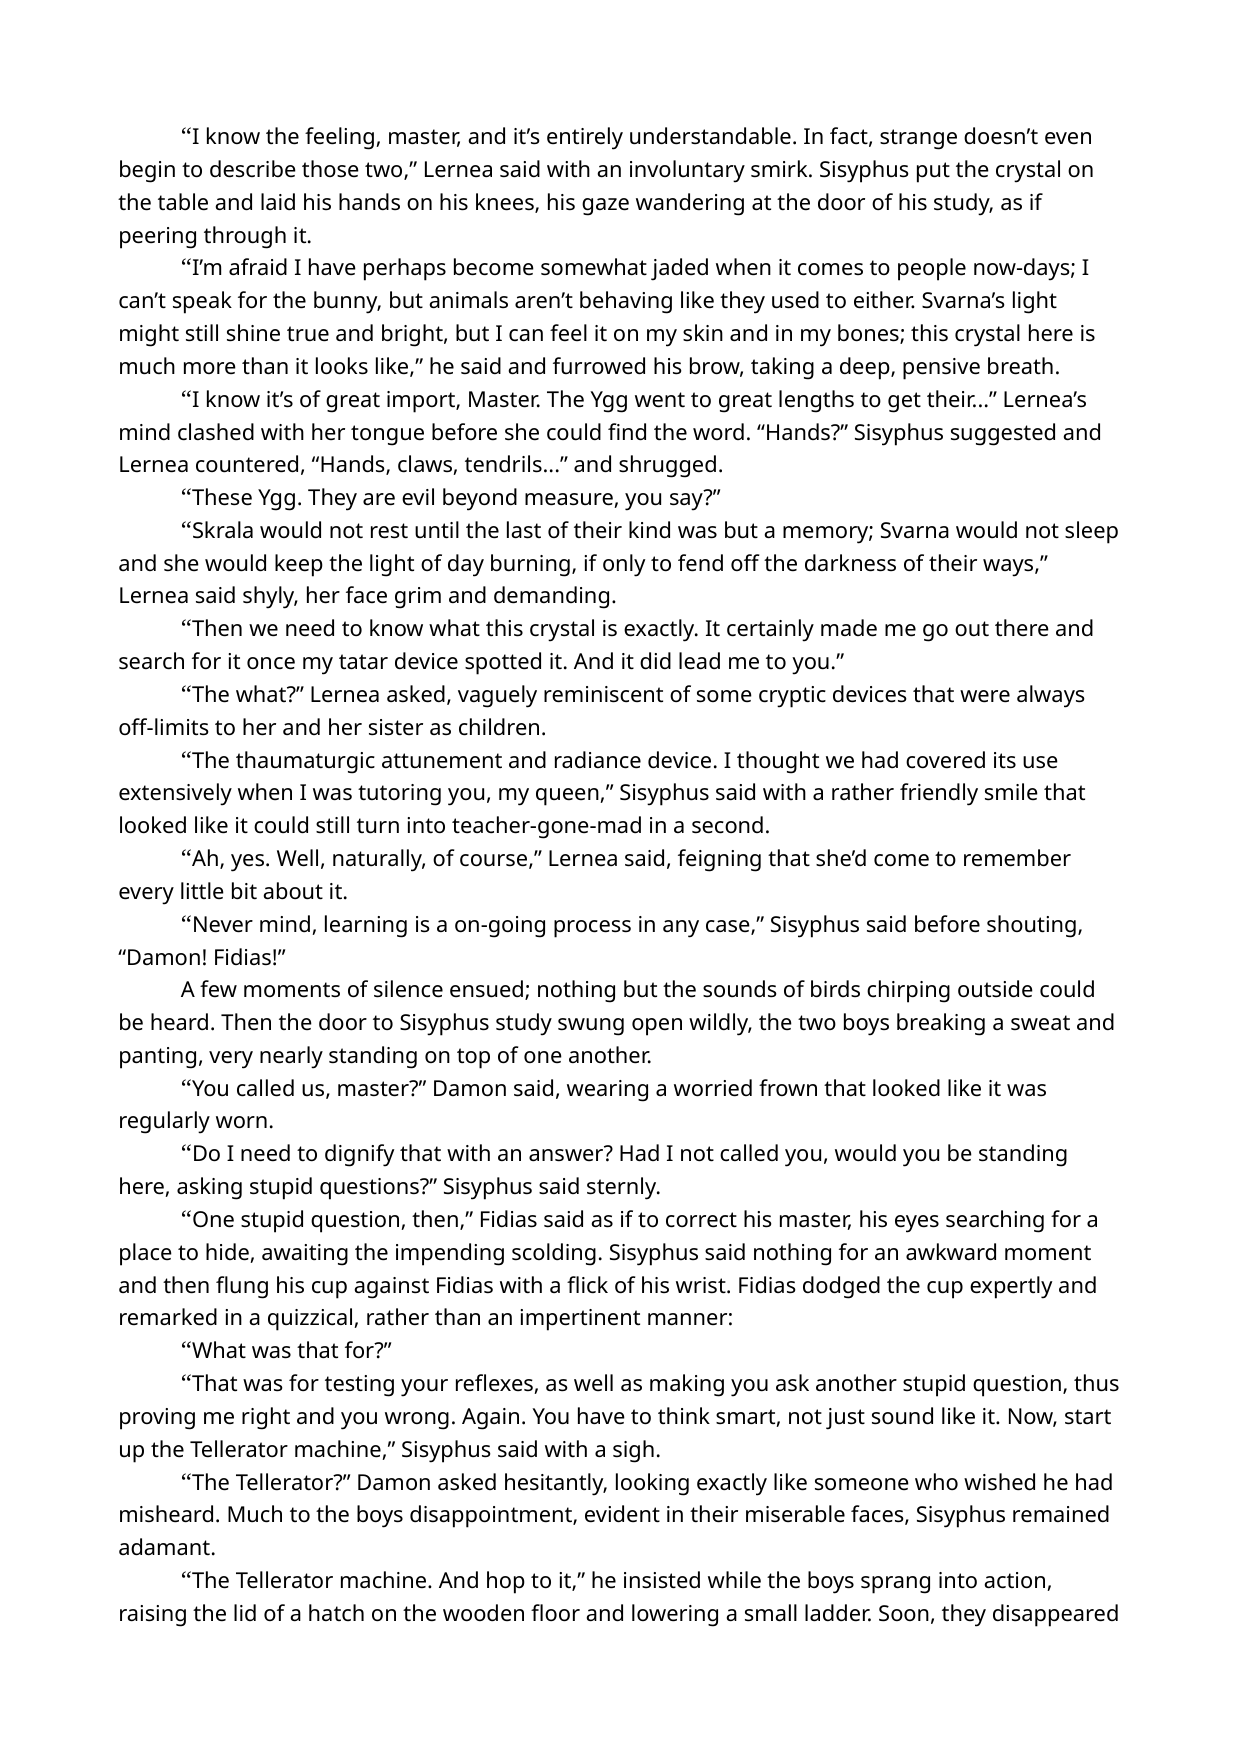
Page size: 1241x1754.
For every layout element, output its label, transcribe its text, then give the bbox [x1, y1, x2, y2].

text “You called us, master?” Damon said, wearing a worried frown that looked like it was regularly worn. [118, 1070, 1122, 1135]
text “The Tellerator machine. And hop to it,” he insisted while the boys sprang into action, raising the lid of a hatch on the wooden floor and lowering a small ladder. Soon, they disappeared [118, 1562, 1122, 1627]
text “I’m afraid I have perhaps become somewhat jaded when it comes to people now-days; I can’t speak for the bunny, but animals aren’t behaving like they used to either. Svarna’s light might still shine true and bright, but I can feel it on my skin and in my bones; this crystal here is much more than it looks like,” he said and furrowed his brow, taking a deep, pensive breath. [118, 249, 1122, 381]
text “What was that for?” [118, 1332, 1122, 1365]
text “The thaumaturgic attunement and radiance device. I thought we had covered its use extensively when I was tutoring you, my queen,” Sisyphus said with a rather friendly smile that looked like it could still turn into teacher-gone-mad in a second. [118, 742, 1122, 840]
text A few moments of silence ensued; nothing but the sounds of birds chirping outside could be heard. Then the door to Sisyphus study swung open wildly, the two boys breaking a sweat and panting, very nearly standing on top of one another. [118, 971, 1122, 1070]
text “I know it’s of great import, Master. The Ygg went to great lengths to get their...” Lernea’s mind clashed with her tongue before she could find the word. “Hands?” Sisyphus suggested and Lernea countered, “Hands, claws, tendrils...” and shrugged. [118, 381, 1122, 479]
text “Do I need to dignify that with an answer? Had I not called you, would you be standing here, asking stupid questions?” Sisyphus said sternly. [118, 1135, 1122, 1201]
text “That was for testing your reflexes, as well as making you ask another stupid question, thus proving me right and you wrong. Again. You have to think smart, not just sound like it. Now, start up the Tellerator machine,” Sisyphus said with a sigh. [118, 1365, 1122, 1463]
text “Then we need to know what this crystal is exactly. It certainly made me go out there and search for it once my tatar device spotted it. And it did lead me to you.” [118, 610, 1122, 676]
text “The what?” Lernea asked, vaguely reminiscent of some cryptic devices that were always off-limits to her and her sister as children. [118, 676, 1122, 742]
text “Ah, yes. Well, naturally, of course,” Lernea said, feigning that she’d come to remember every little bit about it. [118, 840, 1122, 906]
text “Never mind, learning is a on-going process in any case,” Sisyphus said before shouting, “Damon! Fidias!” [118, 906, 1122, 971]
text “I know the feeling, master, and it’s entirely understandable. In fact, strange doesn’t even begin to describe those two,” Lernea said with an involuntary smirk. Sisyphus put the crystal on the table and laid his hands on his knees, his gaze wandering at the door of his study, as if peering through it. [118, 118, 1122, 249]
text “The Tellerator?” Damon asked hesitantly, looking exactly like someone who wished he had misheard. Much to the boys disappointment, evident in their miserable faces, Sisyphus remained adamant. [118, 1463, 1122, 1562]
text “These Ygg. They are evil beyond measure, you say?” [118, 479, 1122, 512]
text “Skrala would not rest until the last of their kind was but a memory; Svarna would not sleep and she would keep the light of day burning, if only to fend off the darkness of their ways,” Lernea said shyly, her face grim and demanding. [118, 512, 1122, 610]
text “One stupid question, then,” Fidias said as if to correct his master, his eyes searching for a place to hide, awaiting the impending scolding. Sisyphus said nothing for an awkward moment and then flung his cup against Fidias with a flick of his wrist. Fidias dodged the cup expertly and remarked in a quizzical, rather than an impertinent manner: [118, 1201, 1122, 1332]
